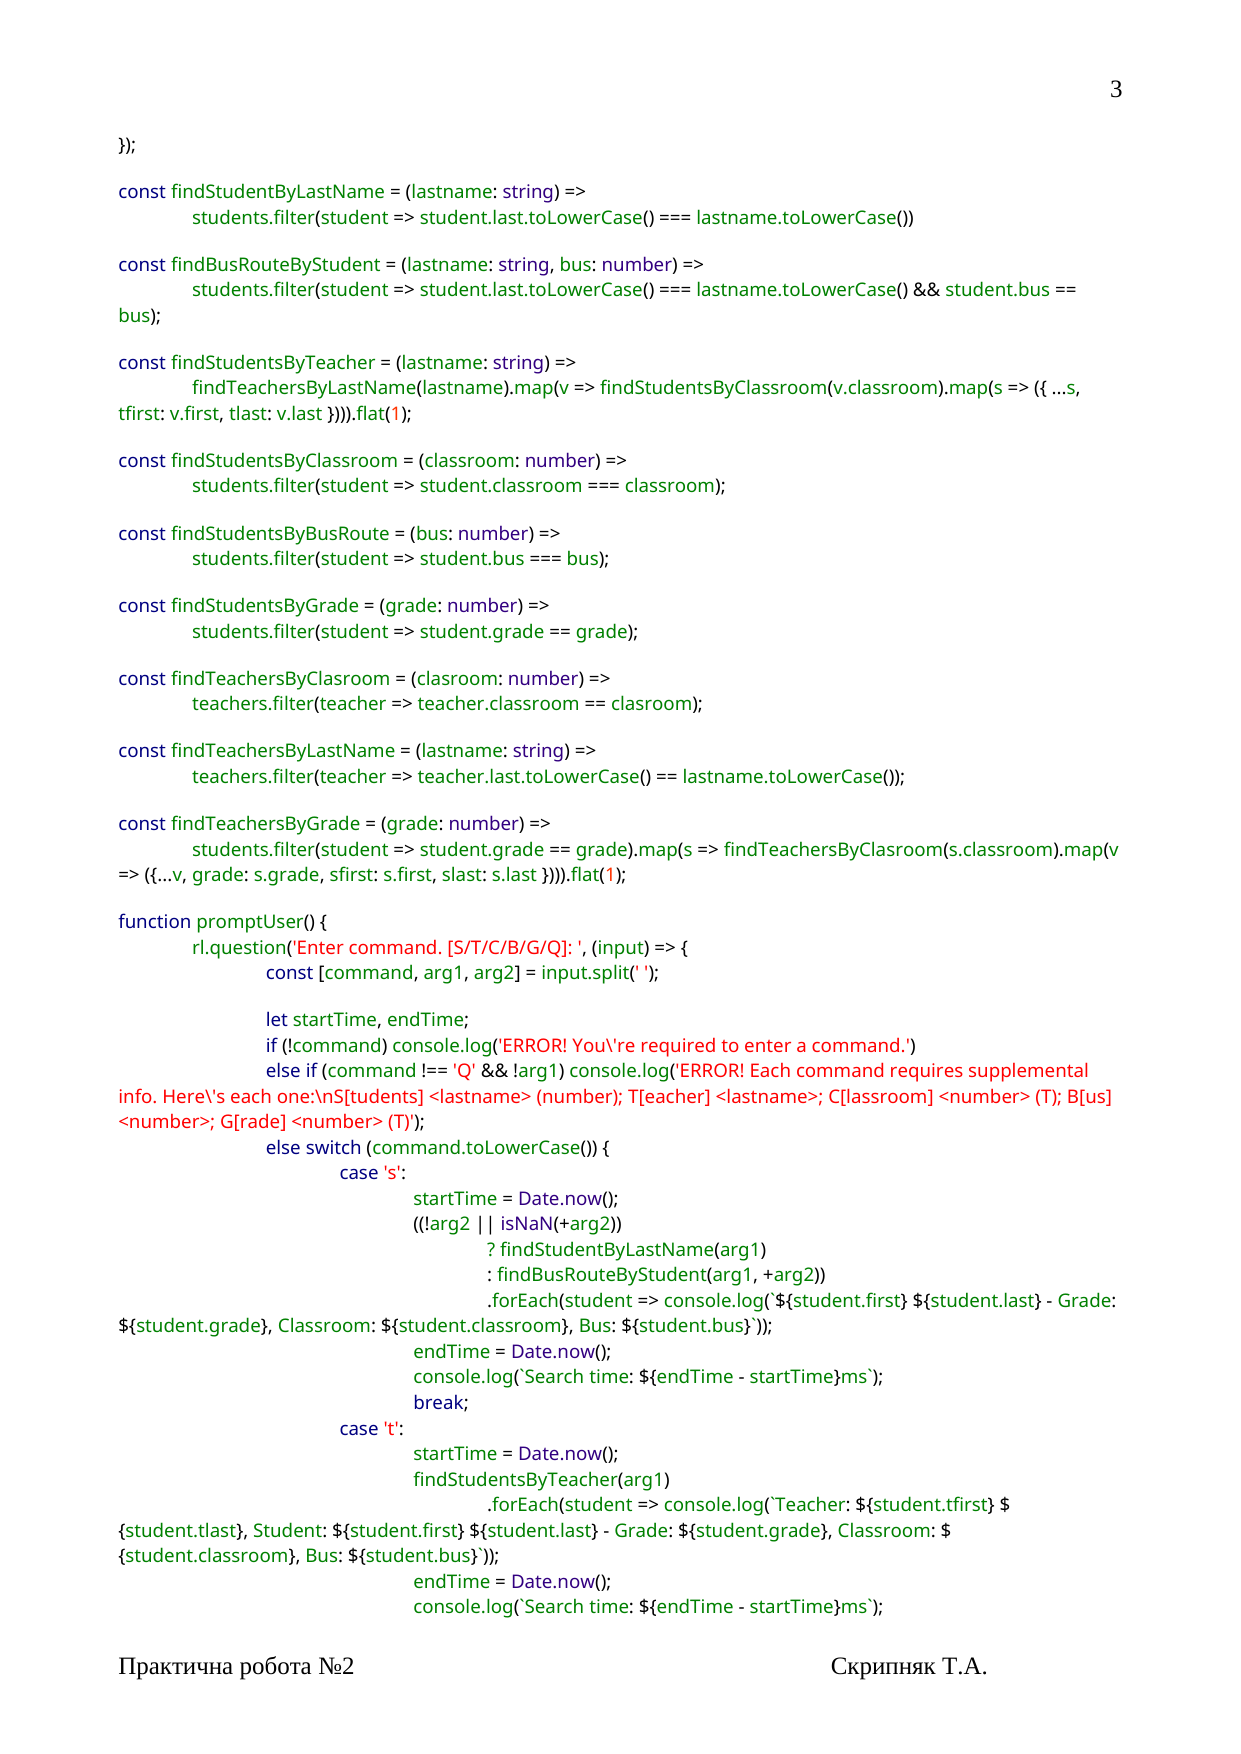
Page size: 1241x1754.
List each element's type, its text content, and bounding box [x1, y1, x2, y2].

text const [command, arg1, arg2] = input.split(' '); [118, 959, 1122, 985]
text const findStudentsByClassroom = (classroom: number) => [118, 447, 1122, 473]
text startTime = Date.now(); [118, 1185, 1122, 1211]
text students.filter(student => student.grade == grade); [118, 618, 1122, 643]
text rl.question('Enter command. [S/T/C/B/G/Q]: ', (input) => { [118, 934, 1122, 959]
text students.filter(student => student.last.toLowerCase() === lastname.toLowerCase() && student.bus == bus); [118, 277, 1122, 328]
text console.log(`Search time: ${endTime - startTime}ms`); [118, 1593, 1122, 1619]
text students.filter(student => student.grade == grade).map(s => findTeachersByClasroom(s.classroom).map(v => ({...v, grade: s.grade, sfirst: s.first, slast: s.last }))).flat(1); [118, 836, 1122, 887]
text if (!command) console.log('ERROR! You\'re required to enter a command.') [118, 1032, 1122, 1058]
text else switch (command.toLowerCase()) { [118, 1134, 1122, 1160]
text students.filter(student => student.classroom === classroom); [118, 473, 1122, 498]
text teachers.filter(teacher => teacher.last.toLowerCase() == lastname.toLowerCase()); [118, 763, 1122, 789]
text endTime = Date.now(); [118, 1338, 1122, 1364]
text console.log(`Search time: ${endTime - startTime}ms`); [118, 1364, 1122, 1389]
text findStudentsByTeacher(arg1) [118, 1466, 1122, 1491]
text ? findStudentByLastName(arg1) [118, 1236, 1122, 1262]
text break; [118, 1389, 1122, 1415]
text function promptUser() { [118, 908, 1122, 934]
text ((!arg2 || isNaN(+arg2)) [118, 1211, 1122, 1236]
text case 't': [118, 1415, 1122, 1440]
text .forEach(student => console.log(`Teacher: ${student.tfirst} ${student.tlast}, Student: ${student.first} ${student.last} - Grade: ${student.grade}, Classroom: ${student.classroom}, Bus: ${student.bus}`)); [118, 1491, 1122, 1568]
text const findStudentsByBusRoute = (bus: number) => [118, 520, 1122, 545]
text const findStudentByLastName = (lastname: string) => [118, 178, 1122, 204]
text const findBusRouteByStudent = (lastname: string, bus: number) => [118, 251, 1122, 277]
text else if (command !== 'Q' && !arg1) console.log('ERROR! Each command requires supplemental info. Here\'s each one:\nS[tudents] <lastname> (number); T[eacher] <lastname>; C[lassroom] <number> (T); B[us] <number>; G[rade] <number> (T)'); [118, 1058, 1122, 1134]
text teachers.filter(teacher => teacher.classroom == clasroom); [118, 691, 1122, 716]
text students.filter(student => student.bus === bus); [118, 545, 1122, 571]
text case 's': [118, 1160, 1122, 1185]
text endTime = Date.now(); [118, 1568, 1122, 1593]
text const findStudentsByTeacher = (lastname: string) => [118, 349, 1122, 375]
text findTeachersByLastName(lastname).map(v => findStudentsByClassroom(v.classroom).map(s => ({ ...s, tfirst: v.first, tlast: v.last }))).flat(1); [118, 375, 1122, 426]
text const findTeachersByGrade = (grade: number) => [118, 810, 1122, 836]
text .forEach(student => console.log(`${student.first} ${student.last} - Grade: ${student.grade}, Classroom: ${student.classroom}, Bus: ${student.bus}`)); [118, 1287, 1122, 1338]
text let startTime, endTime; [118, 1007, 1122, 1032]
text startTime = Date.now(); [118, 1440, 1122, 1466]
text students.filter(student => student.last.toLowerCase() === lastname.toLowerCase()) [118, 204, 1122, 229]
text const findTeachersByLastName = (lastname: string) => [118, 738, 1122, 763]
text }); [118, 131, 1122, 157]
text const findTeachersByClasroom = (clasroom: number) => [118, 665, 1122, 691]
text const findStudentsByGrade = (grade: number) => [118, 592, 1122, 618]
text : findBusRouteByStudent(arg1, +arg2)) [118, 1262, 1122, 1287]
